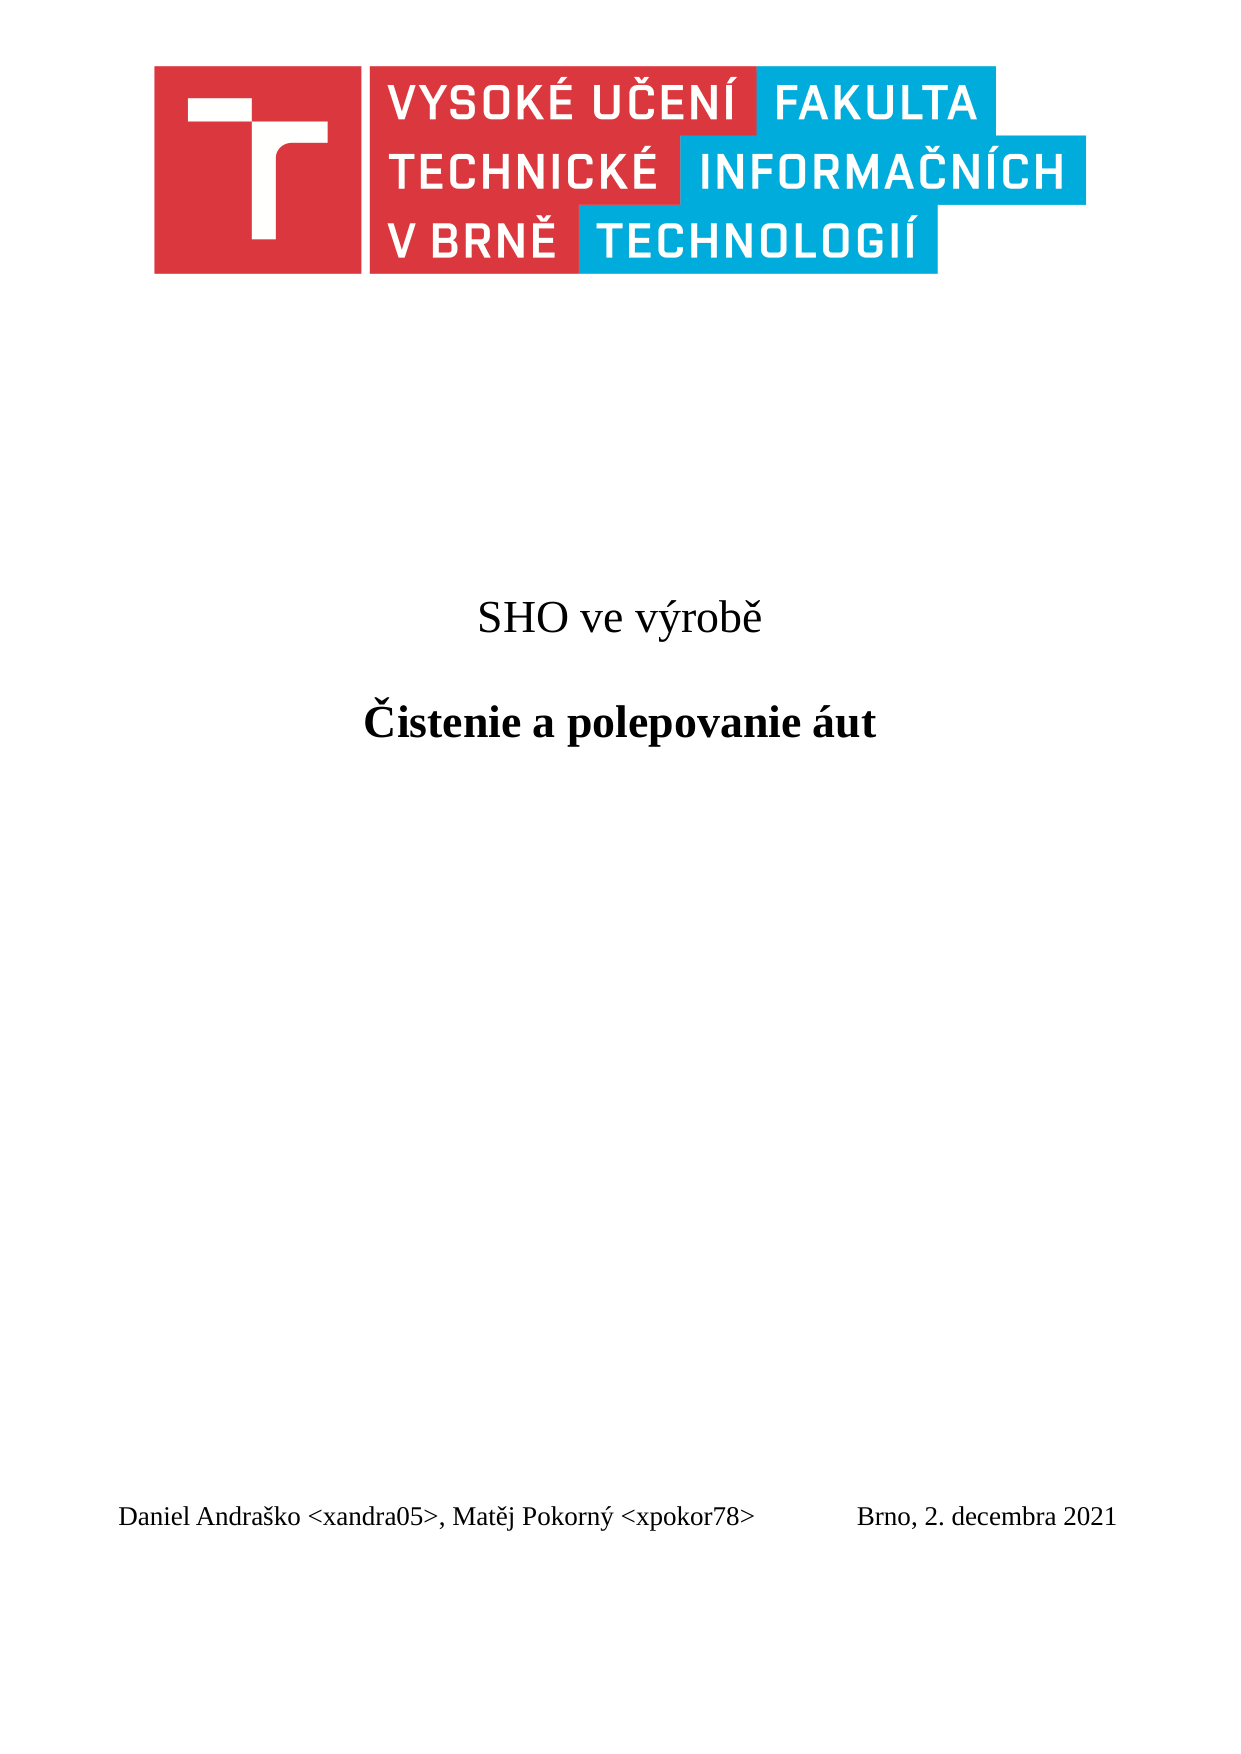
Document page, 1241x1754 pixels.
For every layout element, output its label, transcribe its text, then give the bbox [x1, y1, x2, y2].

picture [815, 154, 838, 188]
picture [908, 224, 912, 257]
picture [778, 86, 797, 119]
text SHO ve výrobě [118, 590, 1122, 642]
picture [997, 66, 1087, 135]
picture [796, 224, 815, 257]
picture [753, 154, 772, 188]
picture [692, 224, 716, 257]
picture [718, 154, 742, 188]
text Daniel Andraško <xandra05>, Matěj Pokorný <xpokor78> Brno, 2. decembra 2021 [118, 1500, 1122, 1531]
picture [903, 86, 922, 119]
picture [835, 86, 860, 119]
picture [921, 146, 944, 188]
picture [938, 205, 1087, 274]
picture [989, 146, 997, 188]
picture [154, 66, 756, 274]
picture [847, 154, 877, 188]
picture [892, 224, 897, 257]
picture [1037, 154, 1061, 188]
picture [780, 154, 805, 188]
picture [762, 224, 786, 257]
picture [886, 154, 913, 188]
picture [703, 154, 708, 188]
picture [824, 224, 848, 257]
text Čistenie a polepovanie áut [118, 695, 1122, 748]
picture [868, 86, 892, 119]
picture [800, 86, 827, 119]
picture [727, 224, 751, 257]
picture [659, 224, 682, 257]
picture [597, 224, 622, 257]
picture [948, 86, 976, 119]
picture [1004, 154, 1027, 188]
picture [923, 86, 947, 119]
picture [954, 154, 978, 188]
picture [630, 224, 650, 257]
picture [858, 224, 882, 257]
